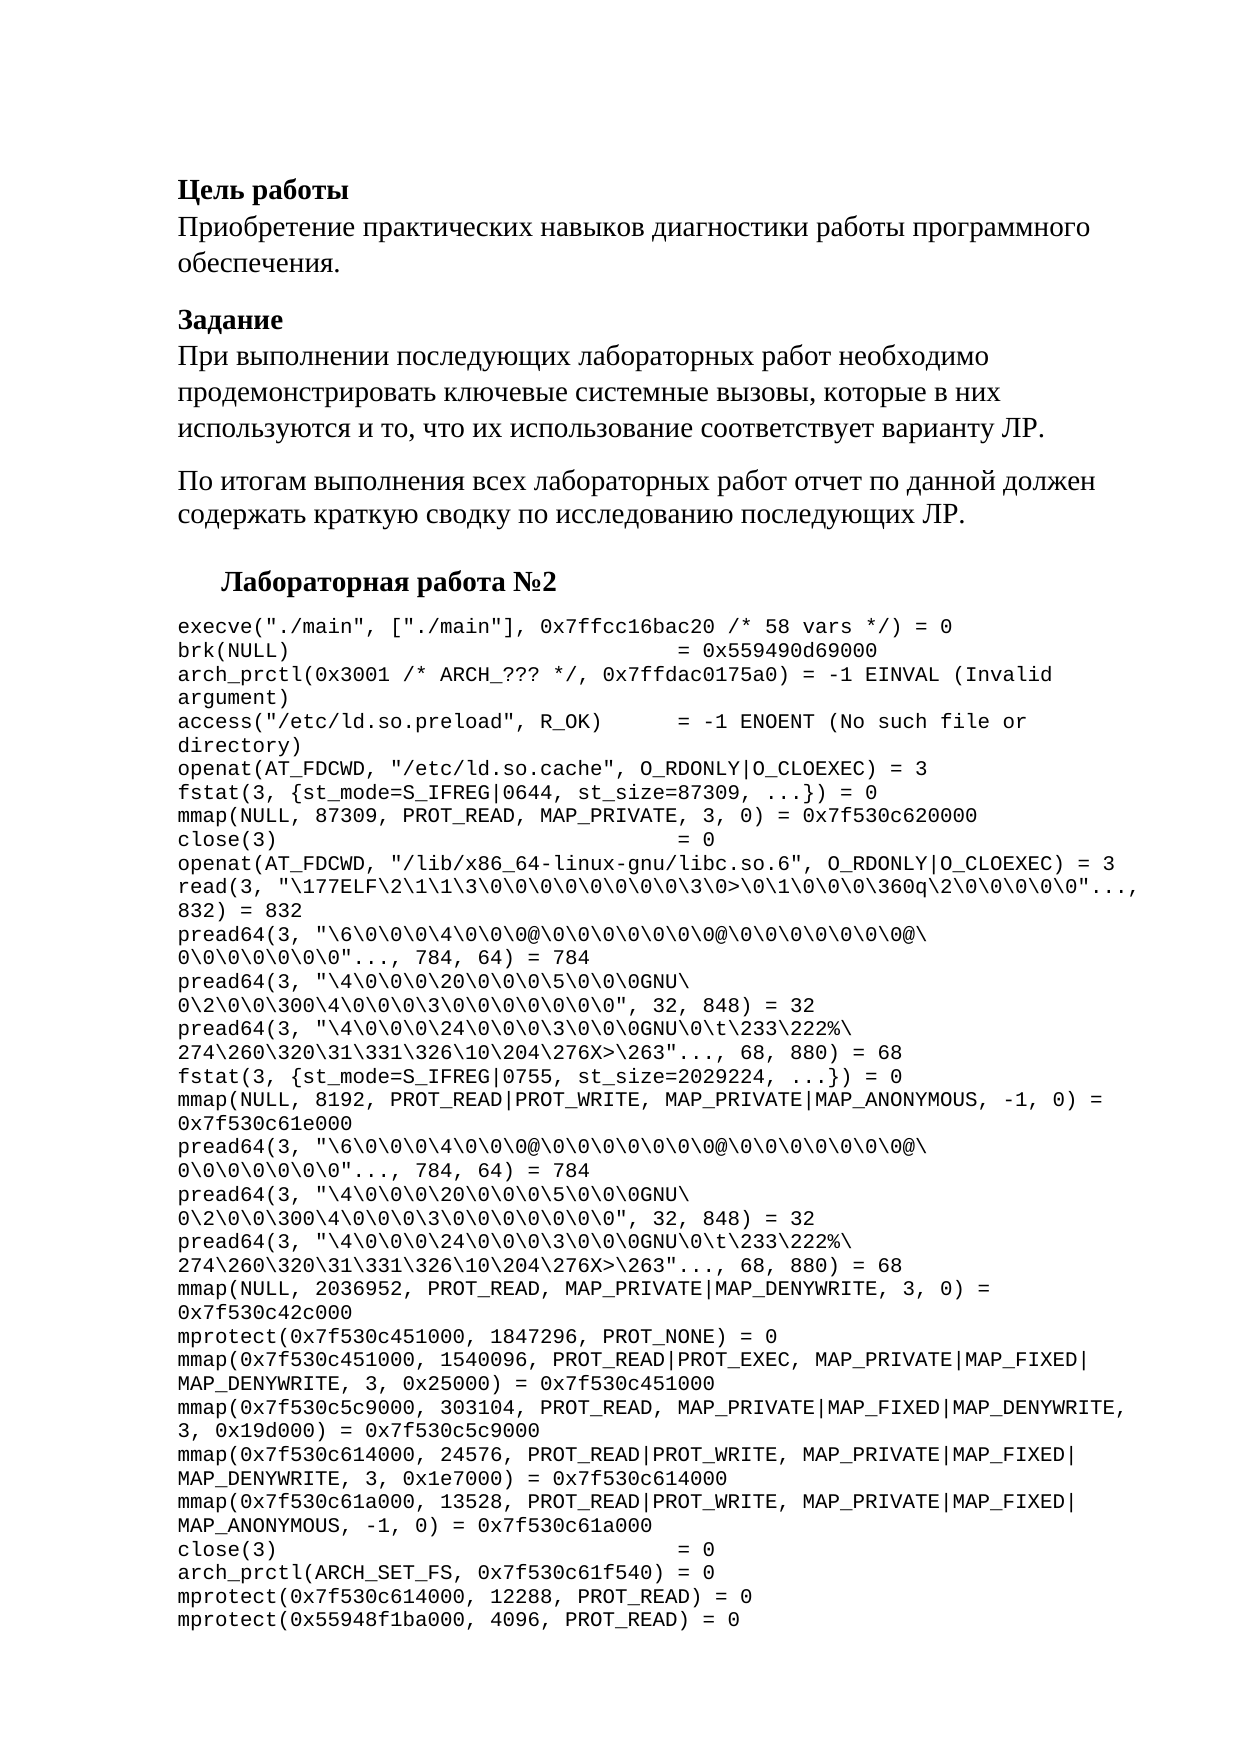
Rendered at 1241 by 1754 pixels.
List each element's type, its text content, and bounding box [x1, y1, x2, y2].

text mmap(NULL, 87309, PROT_READ, MAP_PRIVATE, 3, 0) = 0x7f530c620000 [177, 806, 1152, 829]
text При выполнении последующих лабораторных работ необходимо продемонстрировать ключевые системные вызовы, которые в них используются и то, что их использование соответствует варианту ЛР. [177, 338, 1152, 444]
text Приобретение практических навыков диагностики работы программного обеспечения. [177, 209, 1152, 278]
text pread64(3, "\4\0\0\0\24\0\0\0\3\0\0\0GNU\0\t\233\222%\274\260\320\31\331\326\10\204\276X>\263"..., 68, 880) = 68 [177, 1018, 1152, 1066]
text mmap(0x7f530c5c9000, 303104, PROT_READ, MAP_PRIVATE|MAP_FIXED|MAP_DENYWRITE, 3, 0x19d000) = 0x7f530c5c9000 [177, 1397, 1152, 1444]
text pread64(3, "\6\0\0\0\4\0\0\0@\0\0\0\0\0\0\0@\0\0\0\0\0\0\0@\0\0\0\0\0\0\0"..., 784, 64) = 784 [177, 924, 1152, 971]
text pread64(3, "\4\0\0\0\24\0\0\0\3\0\0\0GNU\0\t\233\222%\274\260\320\31\331\326\10\204\276X>\263"..., 68, 880) = 68 [177, 1231, 1152, 1278]
subtitle Цель работы [177, 172, 1152, 206]
text mprotect(0x55948f1ba000, 4096, PROT_READ) = 0 [177, 1609, 1152, 1633]
text execve("./main", ["./main"], 0x7ffcc16bac20 /* 58 vars */) = 0 [177, 616, 1152, 640]
text read(3, "\177ELF\2\1\1\3\0\0\0\0\0\0\0\0\3\0>\0\1\0\0\0\360q\2\0\0\0\0\0"..., 832) = 832 [177, 876, 1152, 924]
text brk(NULL) = 0x559490d69000 [177, 640, 1152, 664]
text mmap(0x7f530c451000, 1540096, PROT_READ|PROT_EXEC, MAP_PRIVATE|MAP_FIXED|MAP_DENYWRITE, 3, 0x25000) = 0x7f530c451000 [177, 1349, 1152, 1397]
text arch_prctl(0x3001 /* ARCH_??? */, 0x7ffdac0175a0) = -1 EINVAL (Invalid argument) [177, 664, 1152, 711]
text mmap(0x7f530c614000, 24576, PROT_READ|PROT_WRITE, MAP_PRIVATE|MAP_FIXED|MAP_DENYWRITE, 3, 0x1e7000) = 0x7f530c614000 [177, 1444, 1152, 1491]
text access("/etc/ld.so.preload", R_OK) = -1 ENOENT (No such file or directory) [177, 711, 1152, 758]
text fstat(3, {st_mode=S_IFREG|0755, st_size=2029224, ...}) = 0 [177, 1066, 1152, 1089]
text mprotect(0x7f530c614000, 12288, PROT_READ) = 0 [177, 1586, 1152, 1609]
text fstat(3, {st_mode=S_IFREG|0644, st_size=87309, ...}) = 0 [177, 782, 1152, 806]
text pread64(3, "\4\0\0\0\20\0\0\0\5\0\0\0GNU\0\2\0\0\300\4\0\0\0\3\0\0\0\0\0\0\0", 32, 848) = 32 [177, 1184, 1152, 1231]
text close(3) = 0 [177, 829, 1152, 853]
subtitle Задание [177, 302, 1152, 335]
text openat(AT_FDCWD, "/etc/ld.so.cache", O_RDONLY|O_CLOEXEC) = 3 [177, 758, 1152, 782]
text По итогам выполнения всех лабораторных работ отчет по данной должен содержать краткую сводку по исследованию последующих ЛР. [177, 463, 1152, 530]
text Лабораторная работа №2 [177, 564, 1152, 597]
text mmap(0x7f530c61a000, 13528, PROT_READ|PROT_WRITE, MAP_PRIVATE|MAP_FIXED|MAP_ANONYMOUS, -1, 0) = 0x7f530c61a000 [177, 1491, 1152, 1538]
text mmap(NULL, 8192, PROT_READ|PROT_WRITE, MAP_PRIVATE|MAP_ANONYMOUS, -1, 0) = 0x7f530c61e000 [177, 1089, 1152, 1137]
text pread64(3, "\4\0\0\0\20\0\0\0\5\0\0\0GNU\0\2\0\0\300\4\0\0\0\3\0\0\0\0\0\0\0", 32, 848) = 32 [177, 971, 1152, 1018]
text openat(AT_FDCWD, "/lib/x86_64-linux-gnu/libc.so.6", O_RDONLY|O_CLOEXEC) = 3 [177, 853, 1152, 876]
text mmap(NULL, 2036952, PROT_READ, MAP_PRIVATE|MAP_DENYWRITE, 3, 0) = 0x7f530c42c000 [177, 1278, 1152, 1326]
text mprotect(0x7f530c451000, 1847296, PROT_NONE) = 0 [177, 1326, 1152, 1349]
text arch_prctl(ARCH_SET_FS, 0x7f530c61f540) = 0 [177, 1562, 1152, 1586]
text pread64(3, "\6\0\0\0\4\0\0\0@\0\0\0\0\0\0\0@\0\0\0\0\0\0\0@\0\0\0\0\0\0\0"..., 784, 64) = 784 [177, 1137, 1152, 1184]
text close(3) = 0 [177, 1538, 1152, 1562]
